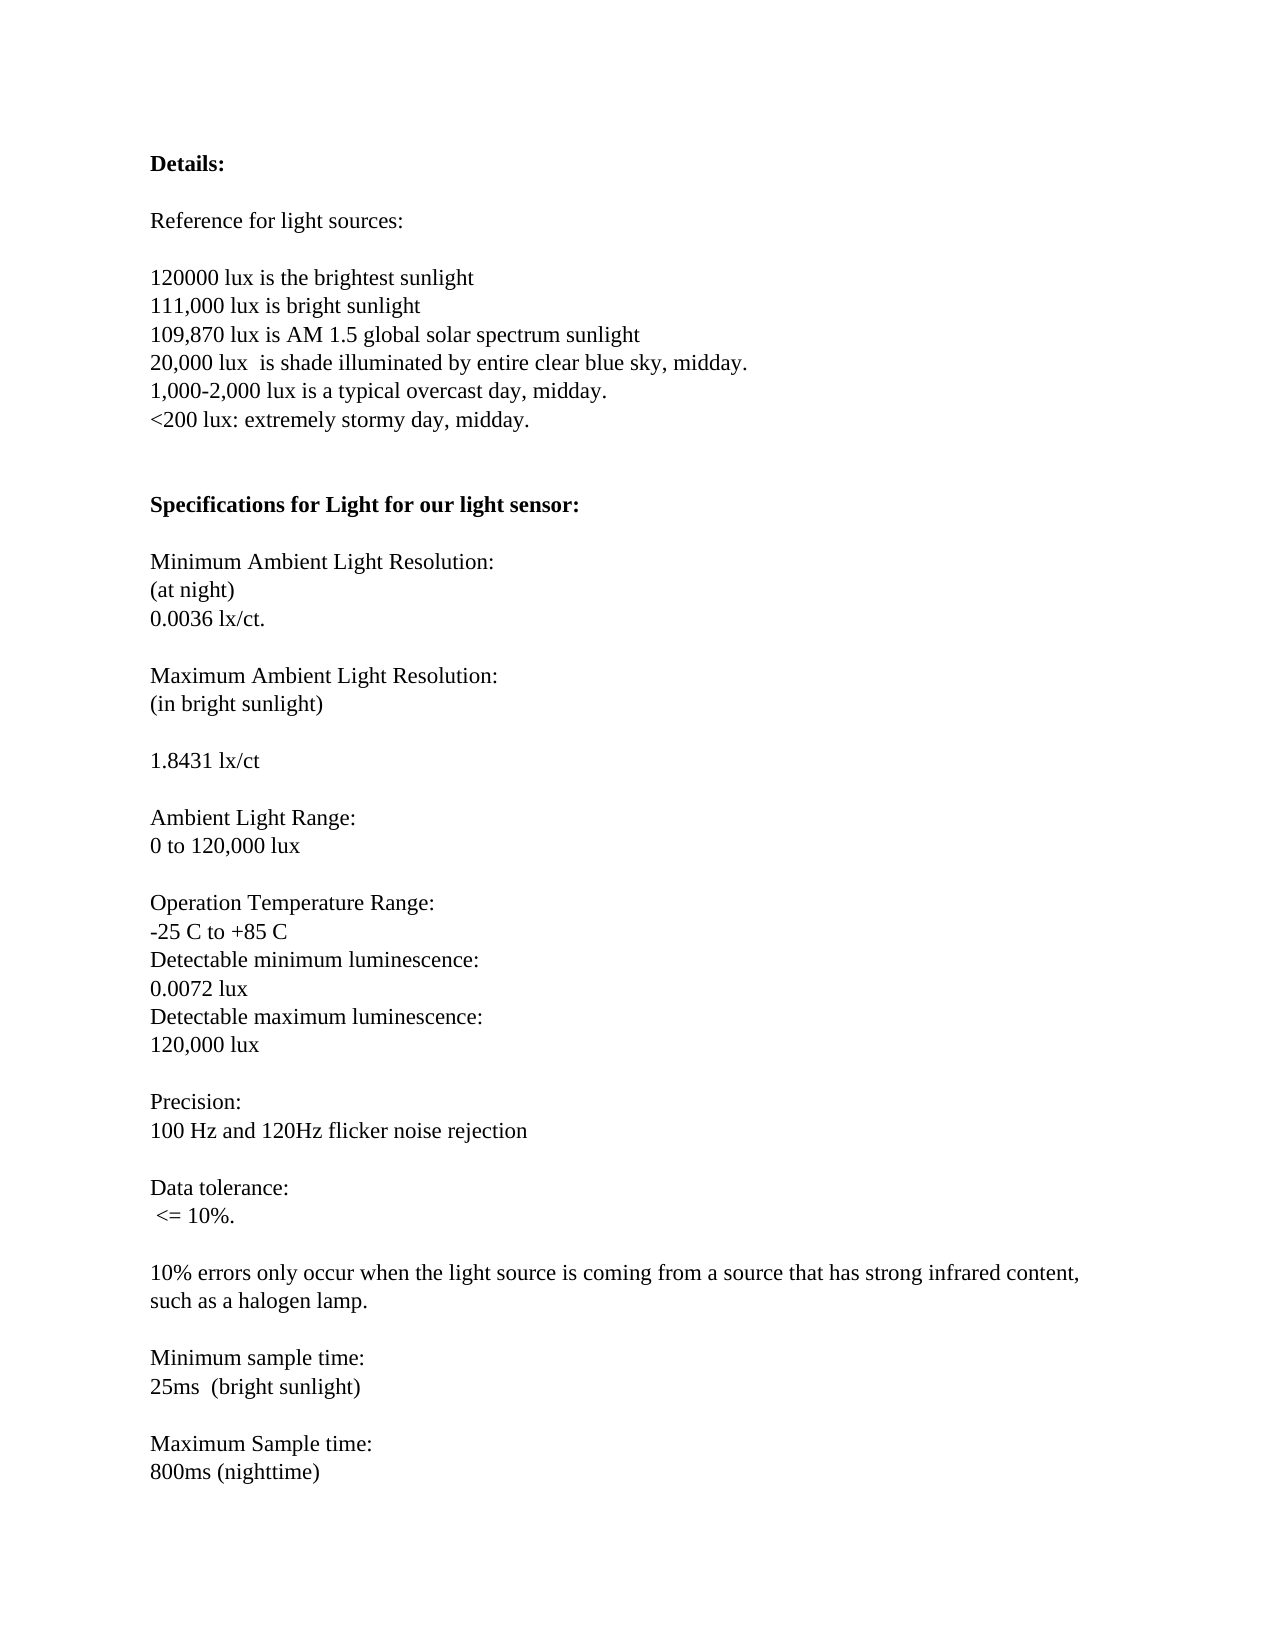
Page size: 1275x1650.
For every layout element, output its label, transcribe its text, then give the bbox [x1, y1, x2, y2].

text 10% errors only occur when the light source is coming from a source that has strong infrared content, such as a halogen lamp. [150, 1259, 1125, 1314]
text 25ms (bright sunlight) [150, 1373, 1125, 1399]
text 1,000-2,000 lux is a typical overcast day, midday. [150, 377, 1125, 404]
text Data tolerance: [150, 1174, 1125, 1200]
text 100 Hz and 120Hz flicker noise rejection [150, 1117, 1125, 1143]
text <200 lux: extremely stormy day, midday. [150, 406, 1125, 432]
text Minimum Ambient Light Resolution: [150, 548, 1125, 574]
text Details: [150, 150, 1125, 176]
text Reference for light sources: [150, 207, 1125, 233]
text Detectable minimum luminescence: [150, 946, 1125, 973]
text Specifications for Light for our light sensor: [150, 491, 1125, 518]
text 111,000 lux is bright sunlight [150, 292, 1125, 318]
text Precision: [150, 1088, 1125, 1115]
text Operation Temperature Range: [150, 889, 1125, 916]
text 120000 lux is the brightest sunlight [150, 264, 1125, 290]
text 0.0036 lx/ct. [150, 605, 1125, 631]
text (in bright sunlight) [150, 690, 1125, 717]
text 1.8431 lx/ct [150, 747, 1125, 773]
text -25 C to +85 C [150, 918, 1125, 944]
text 0.0072 lux [150, 975, 1125, 1001]
text <= 10%. [150, 1202, 1125, 1228]
text Maximum Sample time: [150, 1430, 1125, 1456]
text 109,870 lux is AM 1.5 global solar spectrum sunlight [150, 321, 1125, 347]
text Detectable maximum luminescence: [150, 1003, 1125, 1029]
text Ambient Light Range: [150, 804, 1125, 830]
text 0 to 120,000 lux [150, 832, 1125, 859]
text Maximum Ambient Light Resolution: [150, 662, 1125, 688]
text 800ms (nighttime) [150, 1458, 1125, 1484]
text 120,000 lux [150, 1032, 1125, 1058]
text Minimum sample time: [150, 1344, 1125, 1371]
text 20,000 lux is shade illuminated by entire clear blue sky, midday. [150, 349, 1125, 375]
text (at night) [150, 577, 1125, 603]
